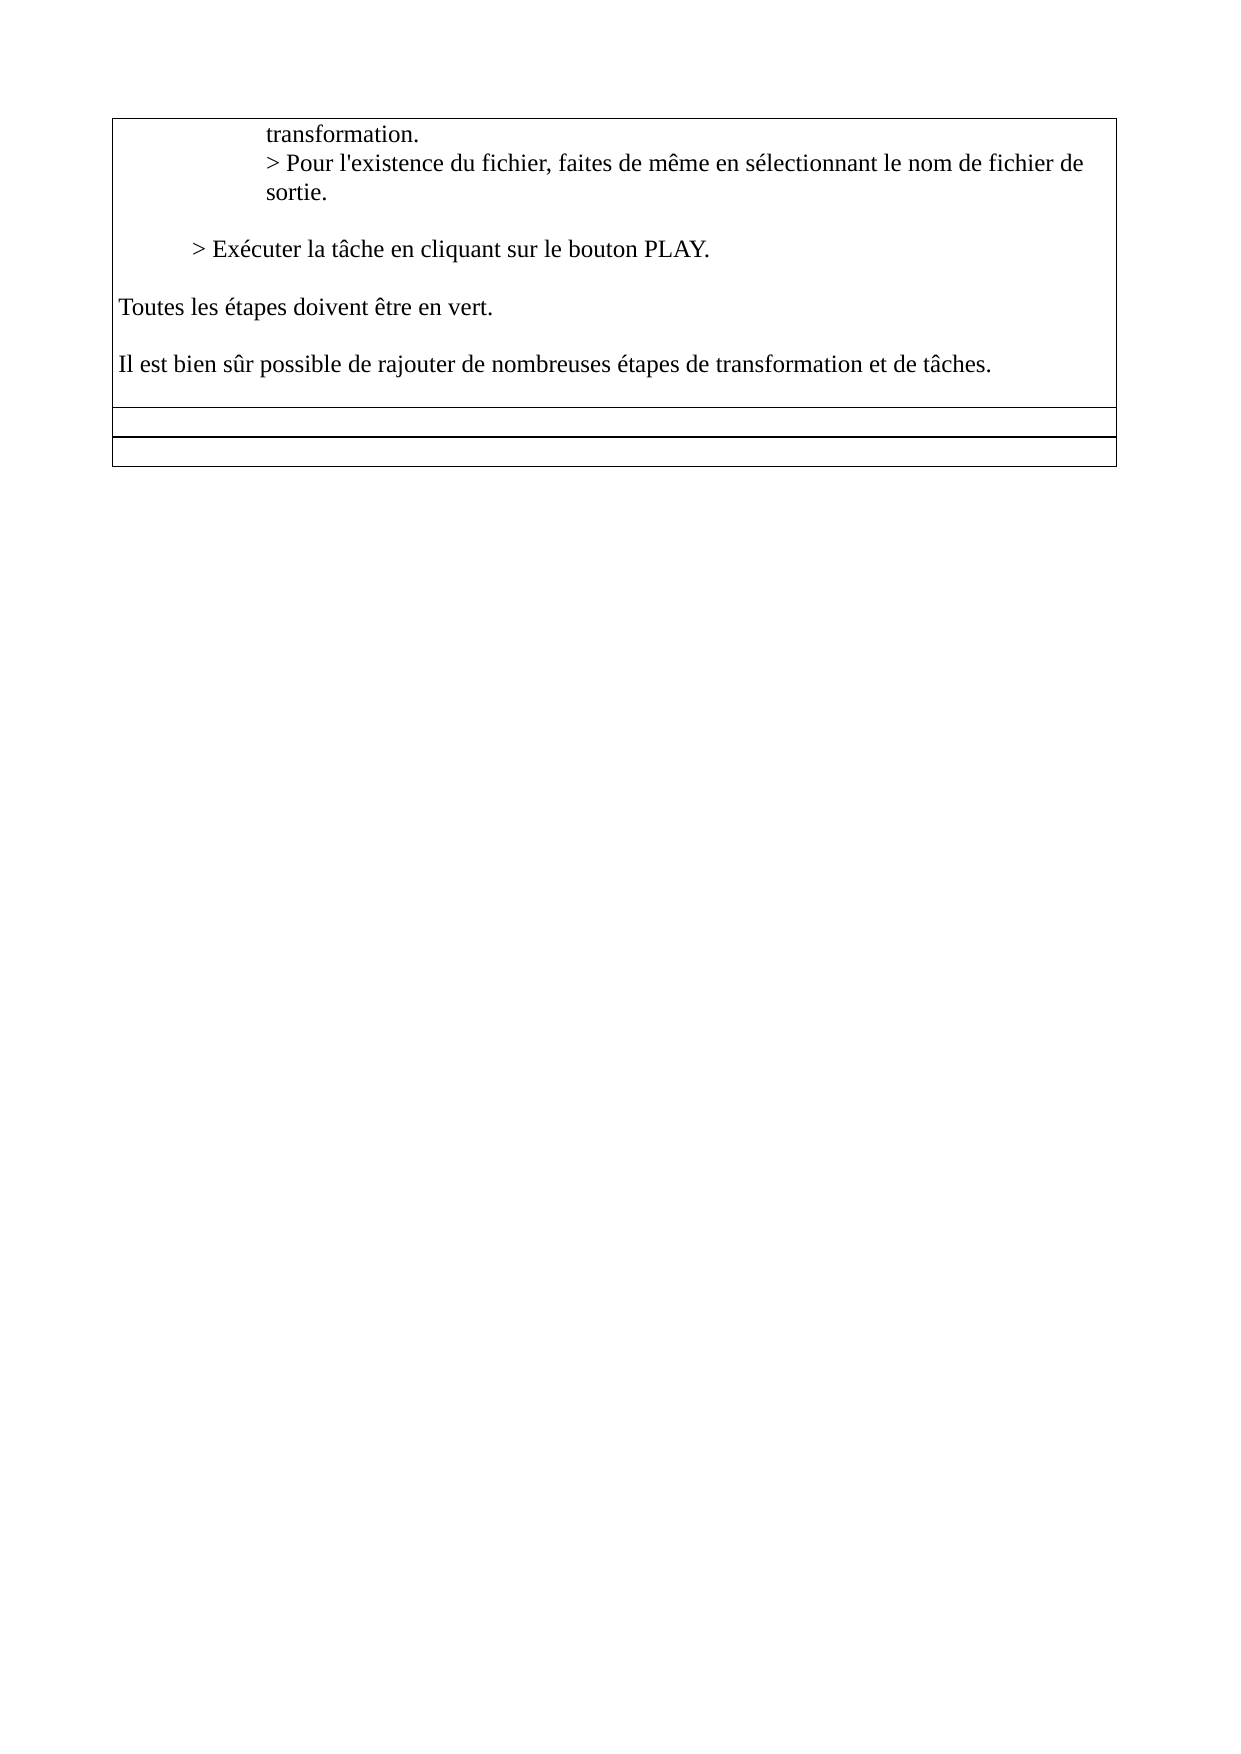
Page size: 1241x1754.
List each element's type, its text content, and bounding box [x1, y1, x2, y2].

table_cell [113, 408, 118, 436]
table_cell [1105, 408, 1116, 436]
table_cell [113, 438, 118, 466]
table_cell [1105, 438, 1116, 466]
table_cell Les transformations sont faites pour être gérées par des tâches. C'est ce que nous allons créer : > Menu Fichier > Nouveau > Tâche > La pallette de création des tâches apparaît à gauche Nous avons besoin que la tâche puisse lancer l'exécution de la transformation et vérifie que le fichier Excel a bien été créé : > Dans la palette, choisir un élément : > GENERAL > START > GENERAL > Exécution transformations > Evaluation > Vérification existence fichier > Relier ces éléments > Configurer les étapes : > Pour l'exécution de la transformation : sélectionner « Parcourir » et choisir le fichier .ktr que vous avez sauvegardé. Ce fichier représente votre processus de transformation. > Pour l'existence du fichier, faites de même en sélectionnant le nom de fichier de sortie. > Exécuter la tâche en cliquant sur le bouton PLAY. Toutes les étapes doivent être en vert. Il est bien sûr possible de rajouter de nombreuses étapes de transformation et de tâches. [113, 119, 266, 407]
